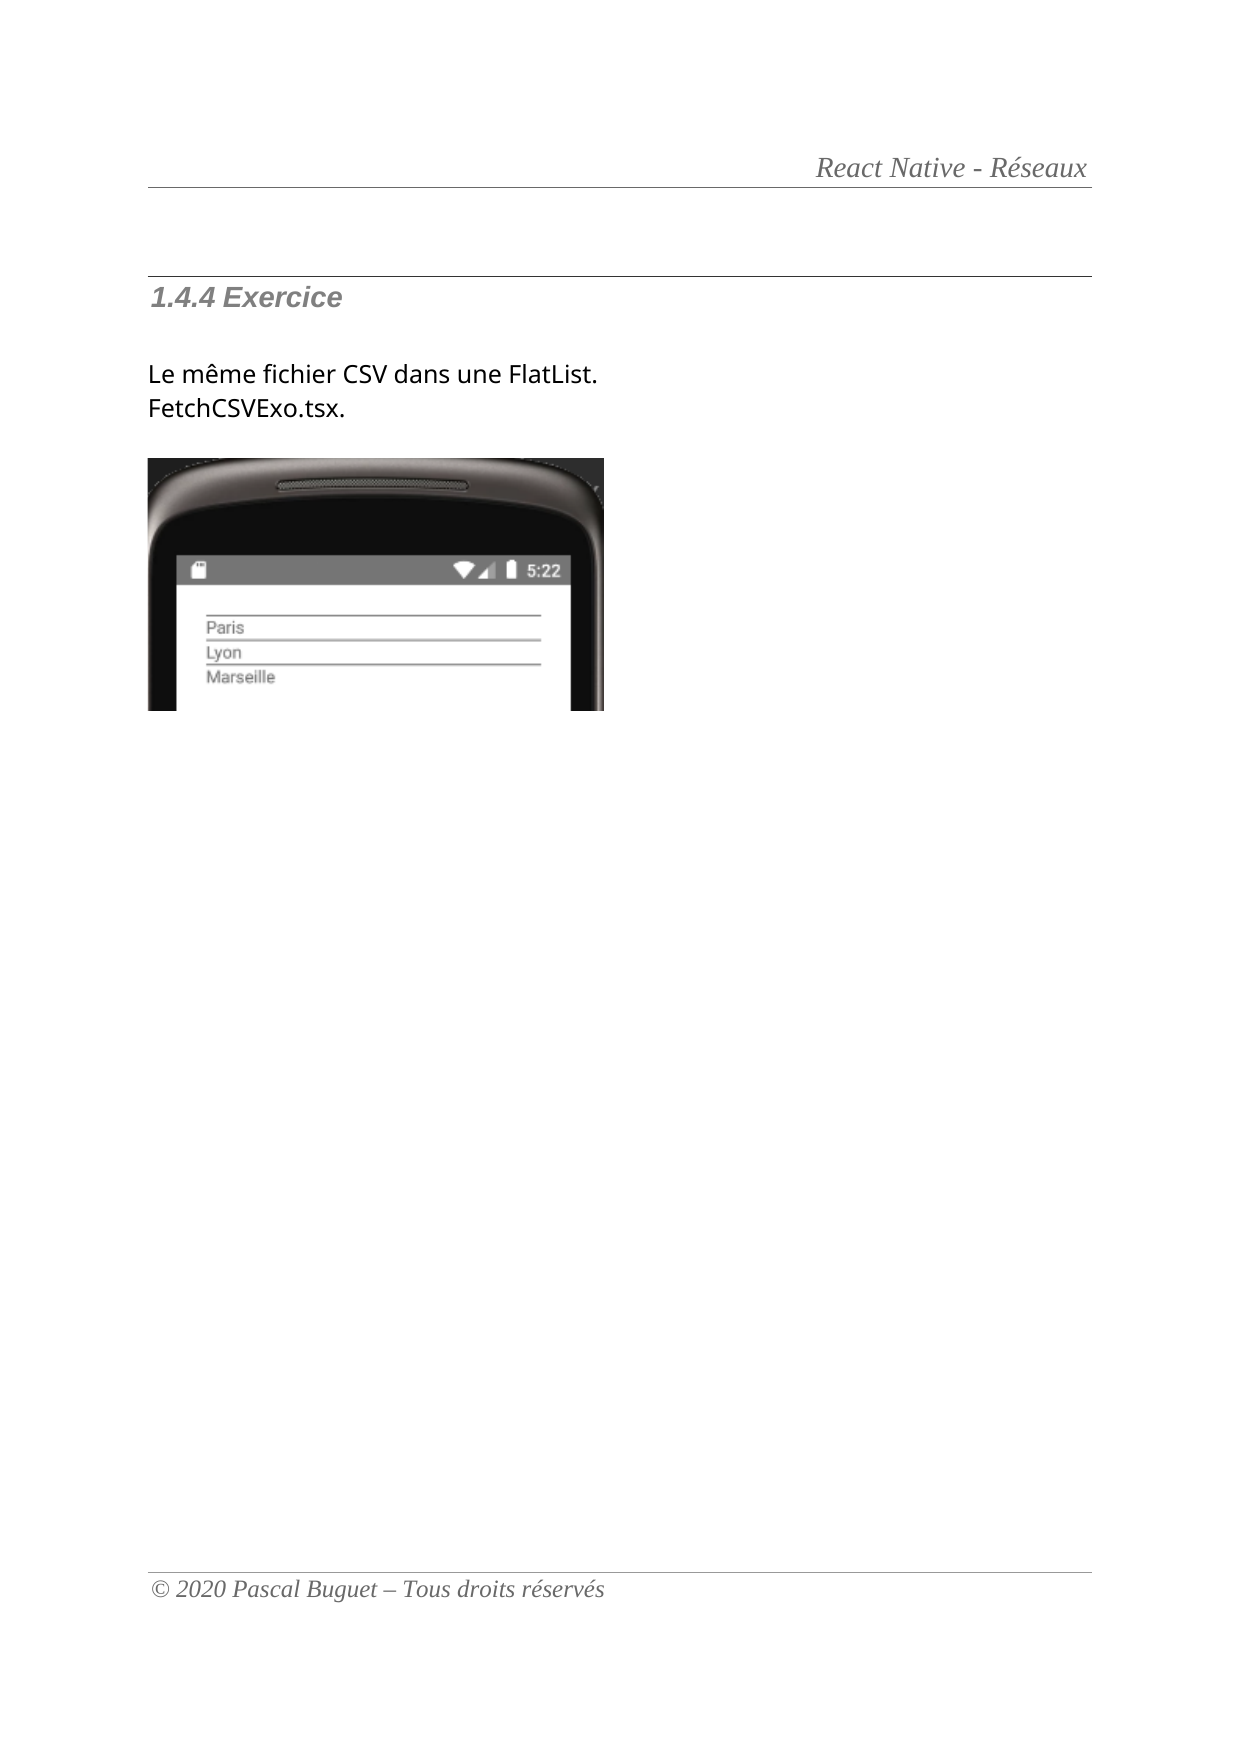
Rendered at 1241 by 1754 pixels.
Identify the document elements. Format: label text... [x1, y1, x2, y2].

subtitle Exercice [148, 277, 1092, 316]
text FetchCSVExo.tsx. [148, 391, 1092, 424]
picture [147, 458, 604, 711]
text Le même fichier CSV dans une FlatList. [148, 356, 1092, 391]
